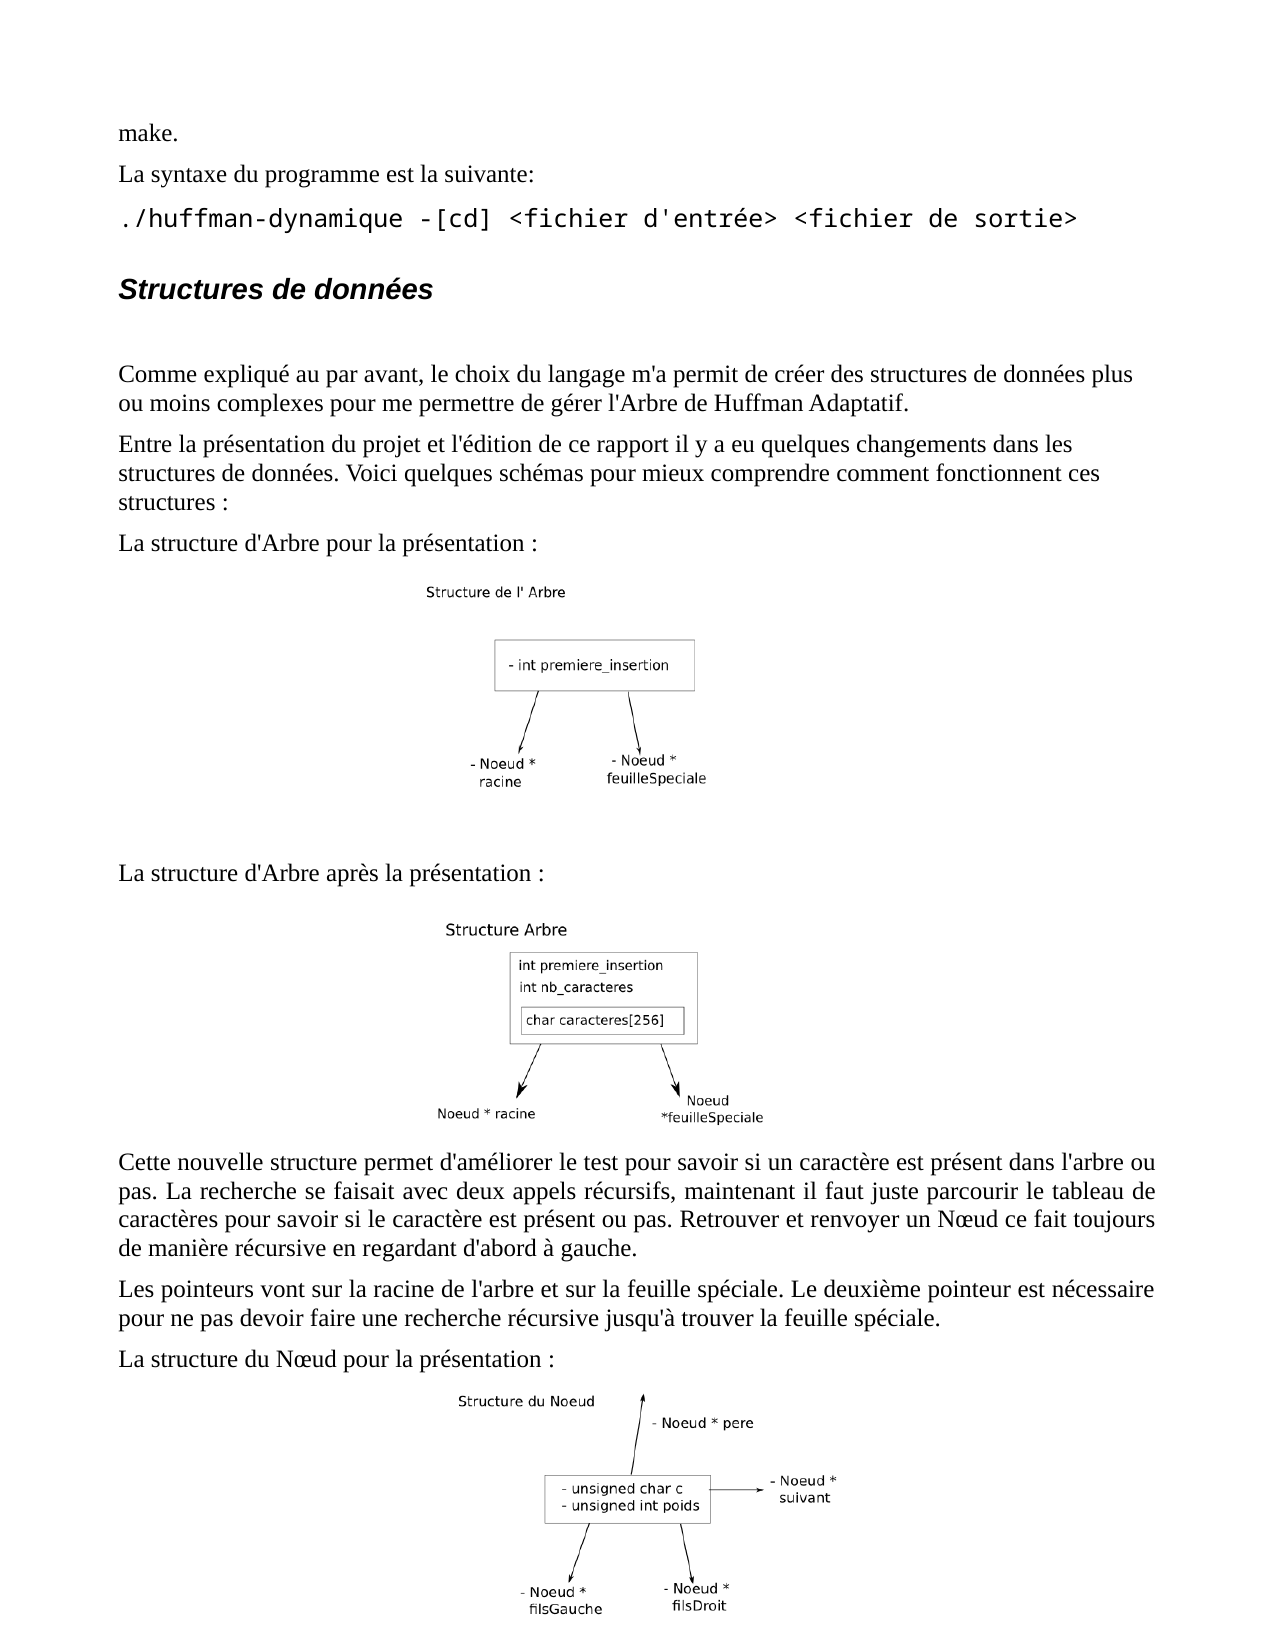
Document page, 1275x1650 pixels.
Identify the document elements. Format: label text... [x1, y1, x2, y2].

subtitle Structures de données [118, 272, 1157, 306]
picture [399, 569, 776, 827]
text La structure d'Arbre pour la présentation : [118, 528, 1157, 557]
picture [418, 912, 792, 1146]
text make. [118, 118, 1157, 147]
text Comme expliqué au par avant, le choix du langage m'a permit de créer des structures de données plus ou moins complexes pour me permettre de gérer l'Arbre de Huffman Adaptatif. [118, 359, 1157, 417]
text Les pointeurs vont sur la racine de l'arbre et sur la feuille spéciale. Le deuxième pointeur est nécessaire pour ne pas devoir faire une recherche récursive jusqu'à trouver la feuille spéciale. [118, 1274, 1157, 1332]
text Entre la présentation du projet et l'édition de ce rapport il y a eu quelques changements dans les structures de données. Voici quelques schémas pour mieux comprendre comment fonctionnent ces structures : [118, 429, 1157, 516]
text La syntaxe du programme est la suivante: [118, 159, 1157, 188]
text La structure du Nœud pour la présentation : [118, 1344, 1157, 1373]
text ./huffman-dynamique -[cd] <fichier d'entrée> <fichier de sortie> [118, 201, 1157, 235]
picture [432, 1385, 843, 1638]
text Cette nouvelle structure permet d'améliorer le test pour savoir si un caractère est présent dans l'arbre ou pas. La recherche se faisait avec deux appels récursifs, maintenant il faut juste parcourir le tableau de caractères pour savoir si le caractère est présent ou pas. Retrouver et renvoyer un Nœud ce fait toujours de manière récursive en regardant d'abord à gauche. [118, 1147, 1157, 1262]
text La structure d'Arbre après la présentation : [118, 858, 1157, 887]
